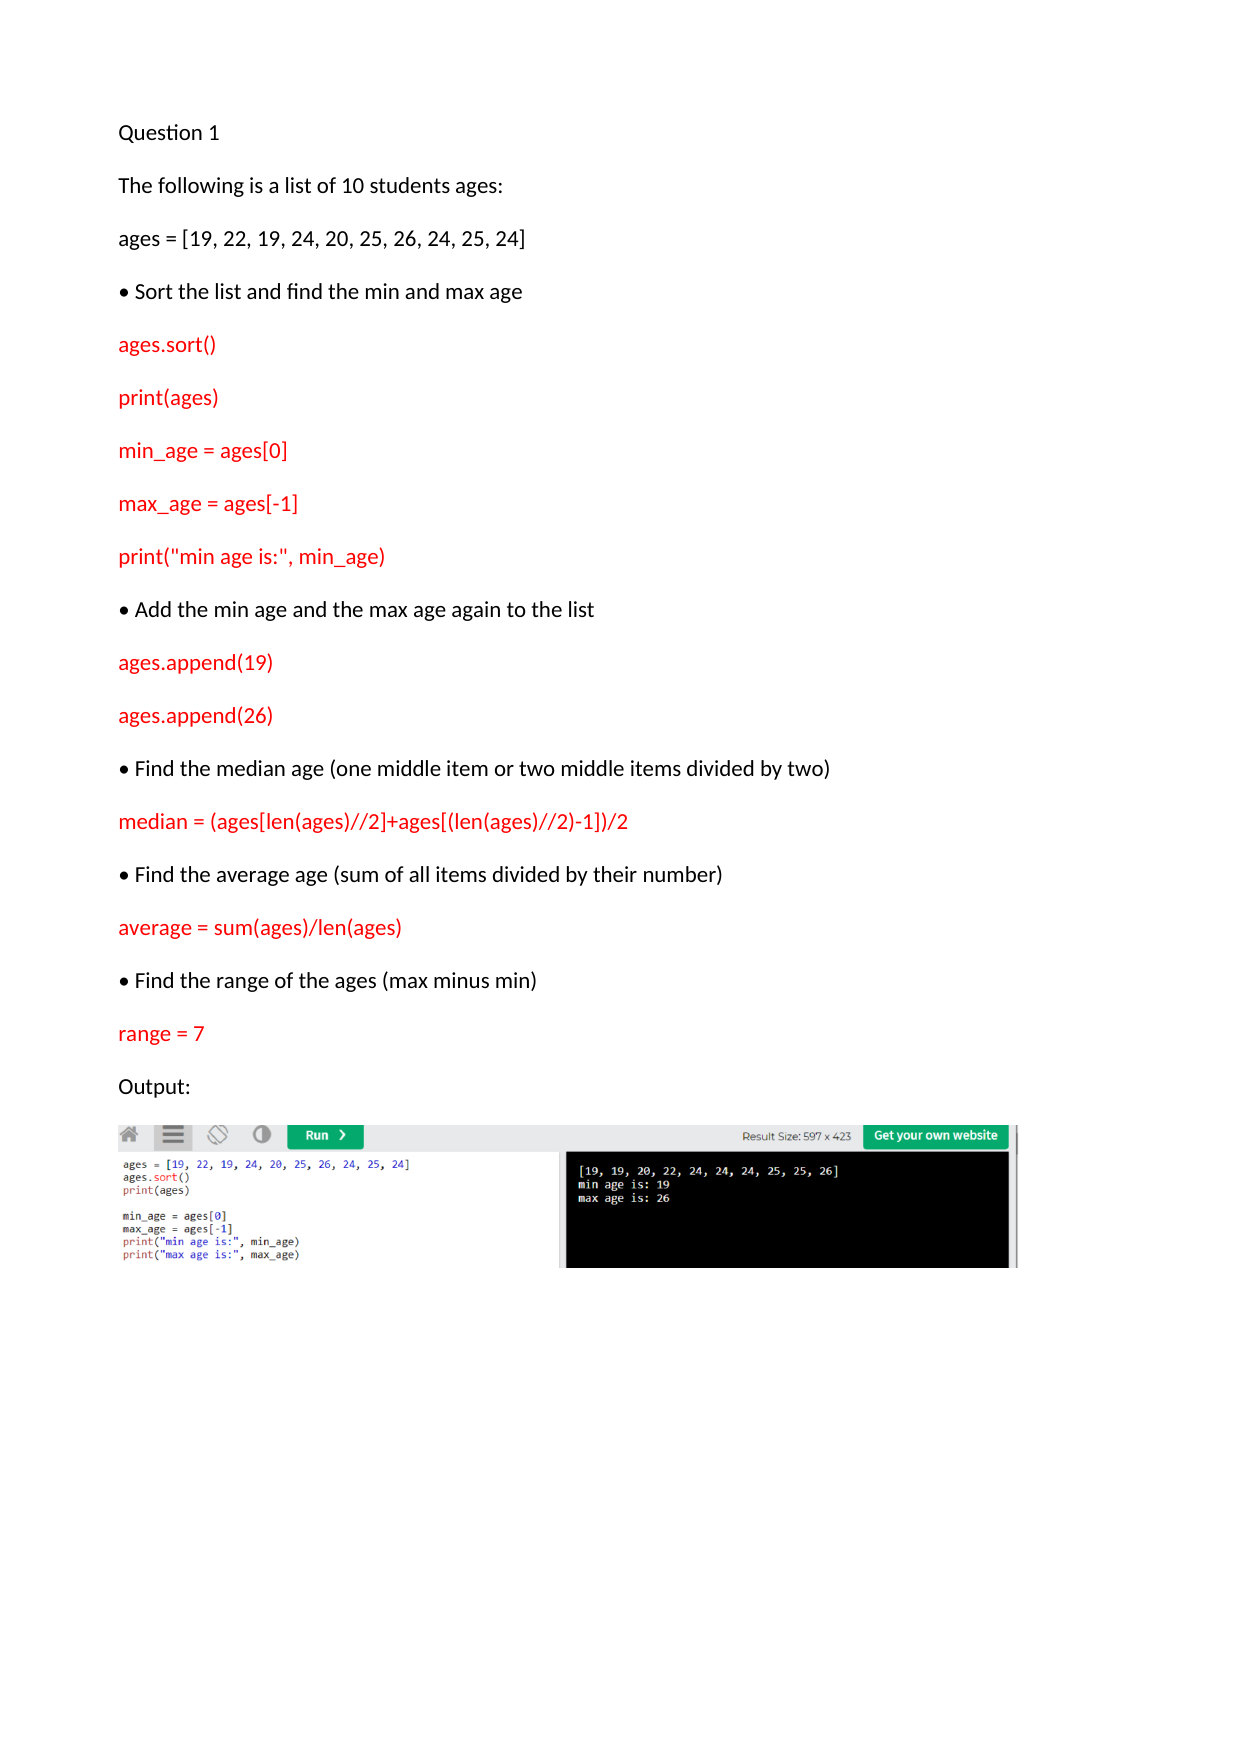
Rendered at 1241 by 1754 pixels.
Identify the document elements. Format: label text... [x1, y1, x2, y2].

text ages.sort() [118, 330, 1122, 358]
text min_age = ages[0] [118, 436, 1122, 464]
text • Find the range of the ages (max minus min) [118, 966, 1122, 994]
text ages = [19, 22, 19, 24, 20, 25, 26, 24, 25, 24] [118, 224, 1122, 252]
text • Find the average age (sum of all items divided by their number) [118, 860, 1122, 888]
text max_age = ages[-1] [118, 489, 1122, 517]
text print(ages) [118, 383, 1122, 411]
text • Sort the list and find the min and max age [118, 277, 1122, 305]
text The following is a list of 10 students ages: [118, 171, 1122, 199]
text ages.append(26) [118, 701, 1122, 729]
text • Find the median age (one middle item or two middle items divided by two) [118, 754, 1122, 782]
text • Add the min age and the max age again to the list [118, 595, 1122, 623]
text print("min age is:", min_age) [118, 542, 1122, 570]
text average = sum(ages)/len(ages) [118, 913, 1122, 941]
text range = 7 [118, 1019, 1122, 1047]
text Output: [118, 1072, 1122, 1101]
text Question 1 [118, 118, 1122, 146]
text ages.append(19) [118, 648, 1122, 676]
text median = (ages[len(ages)//2]+ages[(len(ages)//2)-1])/2 [118, 807, 1122, 835]
